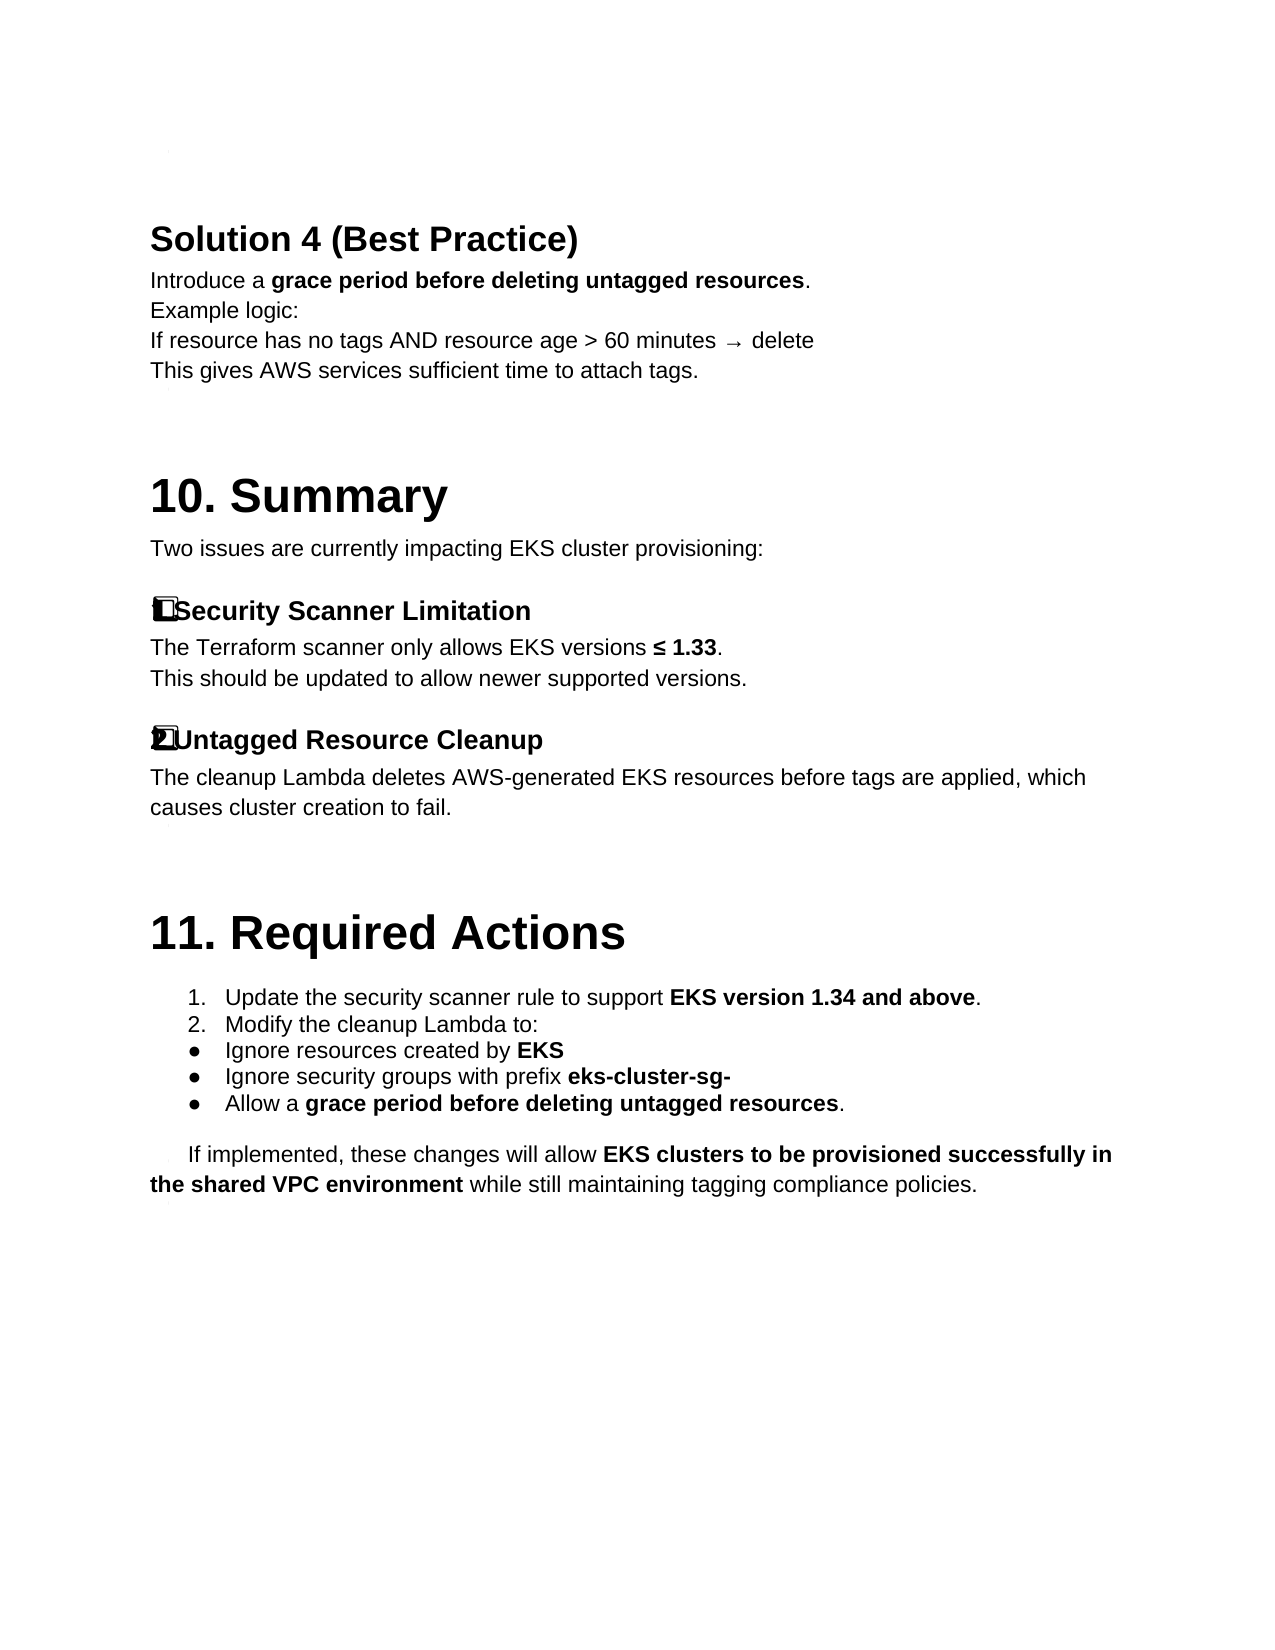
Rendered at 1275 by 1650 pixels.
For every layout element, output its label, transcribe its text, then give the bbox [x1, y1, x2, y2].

subtitle 11. Required Actions [150, 904, 1125, 959]
subtitle 2️⃣ Untagged Resource Cleanup [150, 724, 1125, 755]
subtitle 1️⃣ Security Scanner Limitation [150, 595, 1125, 626]
list Allow a grace period before deleting untagged resources. [187, 1090, 1125, 1116]
text Two issues are currently impacting EKS cluster provisioning: [150, 535, 1125, 562]
text This gives AWS services sufficient time to attach tags. [150, 357, 1125, 384]
subtitle Solution 4 (Best Practice) [150, 218, 1125, 258]
subtitle 10. Summary [150, 468, 1125, 523]
text If resource has no tags AND resource age > 60 minutes → delete [150, 327, 1125, 353]
list Update the security scanner rule to support EKS version 1.34 and above. [187, 984, 1125, 1011]
text Introduce a grace period before deleting untagged resources. [150, 267, 1125, 293]
text This should be updated to allow newer supported versions. [150, 664, 1125, 691]
list Ignore security groups with prefix eks-cluster-sg- [187, 1063, 1125, 1090]
text If implemented, these changes will allow EKS clusters to be provisioned successfully in the shared VPC environment while still maintaining tagging compliance policies. [150, 1141, 1125, 1198]
list Modify the cleanup Lambda to: [187, 1011, 1125, 1037]
text The Terraform scanner only allows EKS versions ≤ 1.33. [150, 634, 1125, 661]
list Ignore resources created by EKS [187, 1037, 1125, 1063]
text The cleanup Lambda deletes AWS-generated EKS resources before tags are applied, which causes cluster creation to fail. [150, 763, 1125, 820]
text Example logic: [150, 297, 1125, 323]
